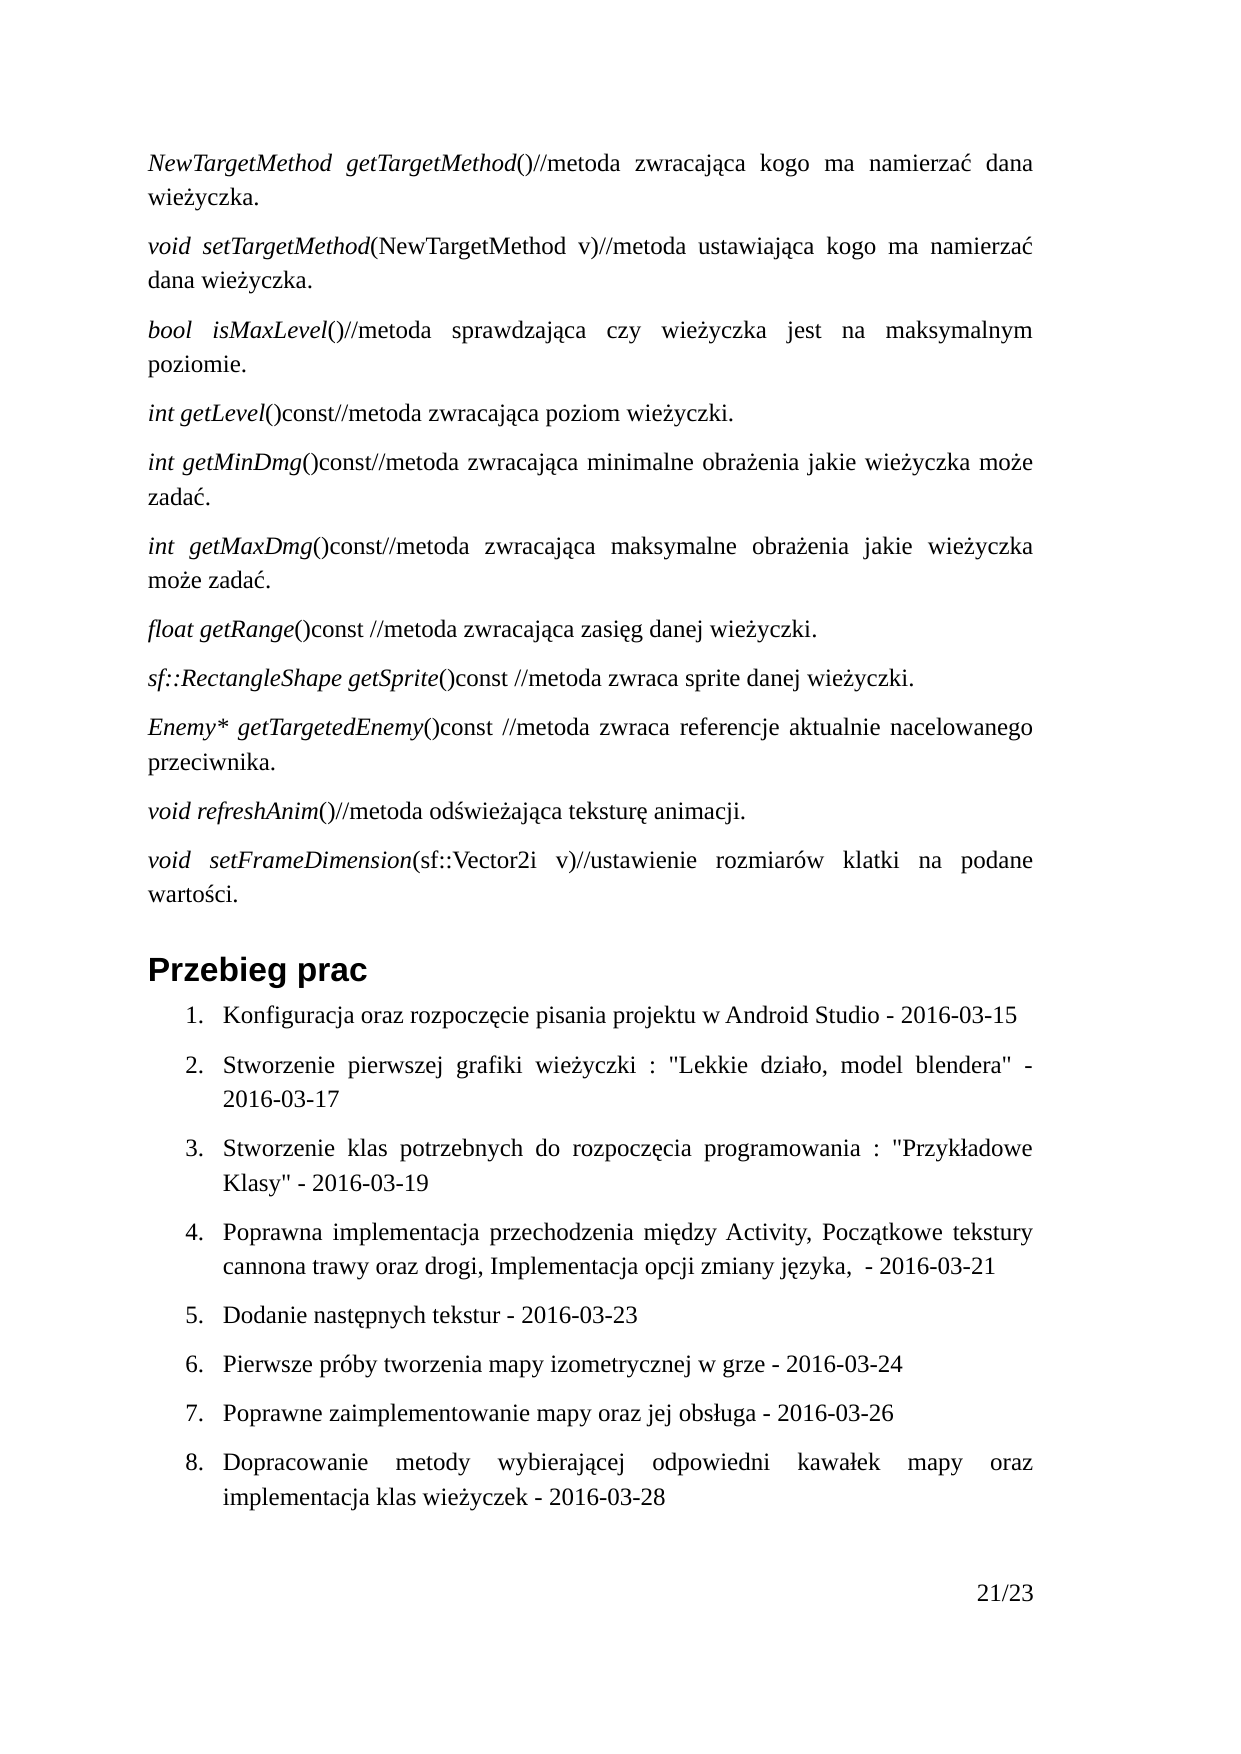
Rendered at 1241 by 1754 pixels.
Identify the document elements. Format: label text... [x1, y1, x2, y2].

text float getRange()const //metoda zwracająca zasięg danej wieżyczki. [148, 614, 1033, 643]
text void setFrameDimension(sf::Vector2i v)//ustawienie rozmiarów klatki na podane wartości. [148, 845, 1033, 908]
list Stworzenie klas potrzebnych do rozpoczęcia programowania : "Przykładowe Klasy" - 2016-03-19 [185, 1133, 1033, 1196]
list Poprawne zaimplementowanie mapy oraz jej obsługa - 2016-03-26 [185, 1398, 1033, 1427]
list Konfiguracja oraz rozpoczęcie pisania projektu w Android Studio - 2016-03-15 [185, 1001, 1033, 1029]
list Pierwsze próby tworzenia mapy izometrycznej w grze - 2016-03-24 [185, 1349, 1033, 1378]
list Dodanie następnych tekstur - 2016-03-23 [185, 1300, 1033, 1329]
text int getMaxDmg()const//metoda zwracająca maksymalne obrażenia jakie wieżyczka może zadać. [148, 531, 1033, 594]
text sf::RectangleShape getSprite()const //metoda zwraca sprite danej wieżyczki. [148, 663, 1033, 692]
text int getMinDmg()const//metoda zwracająca minimalne obrażenia jakie wieżyczka może zadać. [148, 447, 1033, 511]
text bool isMaxLevel()//metoda sprawdzająca czy wieżyczka jest na maksymalnym poziomie. [148, 315, 1033, 378]
text int getLevel()const//metoda zwracająca poziom wieżyczki. [148, 398, 1033, 427]
text void refreshAnim()//metoda odświeżająca teksturę animacji. [148, 796, 1033, 825]
list Dopracowanie metody wybierającej odpowiedni kawałek mapy oraz implementacja klas wieżyczek - 2016-03-28 [185, 1447, 1033, 1511]
text void setTargetMethod(NewTargetMethod v)//metoda ustawiająca kogo ma namierzać dana wieżyczka. [148, 231, 1033, 294]
list Poprawna implementacja przechodzenia między Activity, Początkowe tekstury cannona trawy oraz drogi, Implementacja opcji zmiany języka, - 2016-03-21 [185, 1217, 1033, 1280]
list Stworzenie pierwszej grafiki wieżyczki : "Lekkie działo, model blendera" - 2016-03-17 [185, 1050, 1033, 1113]
text Enemy* getTargetedEnemy()const //metoda zwraca referencje aktualnie nacelowanego przeciwnika. [148, 712, 1033, 776]
text NewTargetMethod getTargetMethod()//metoda zwracająca kogo ma namierzać dana wieżyczka. [148, 148, 1033, 211]
subtitle Przebieg prac [148, 949, 1033, 988]
